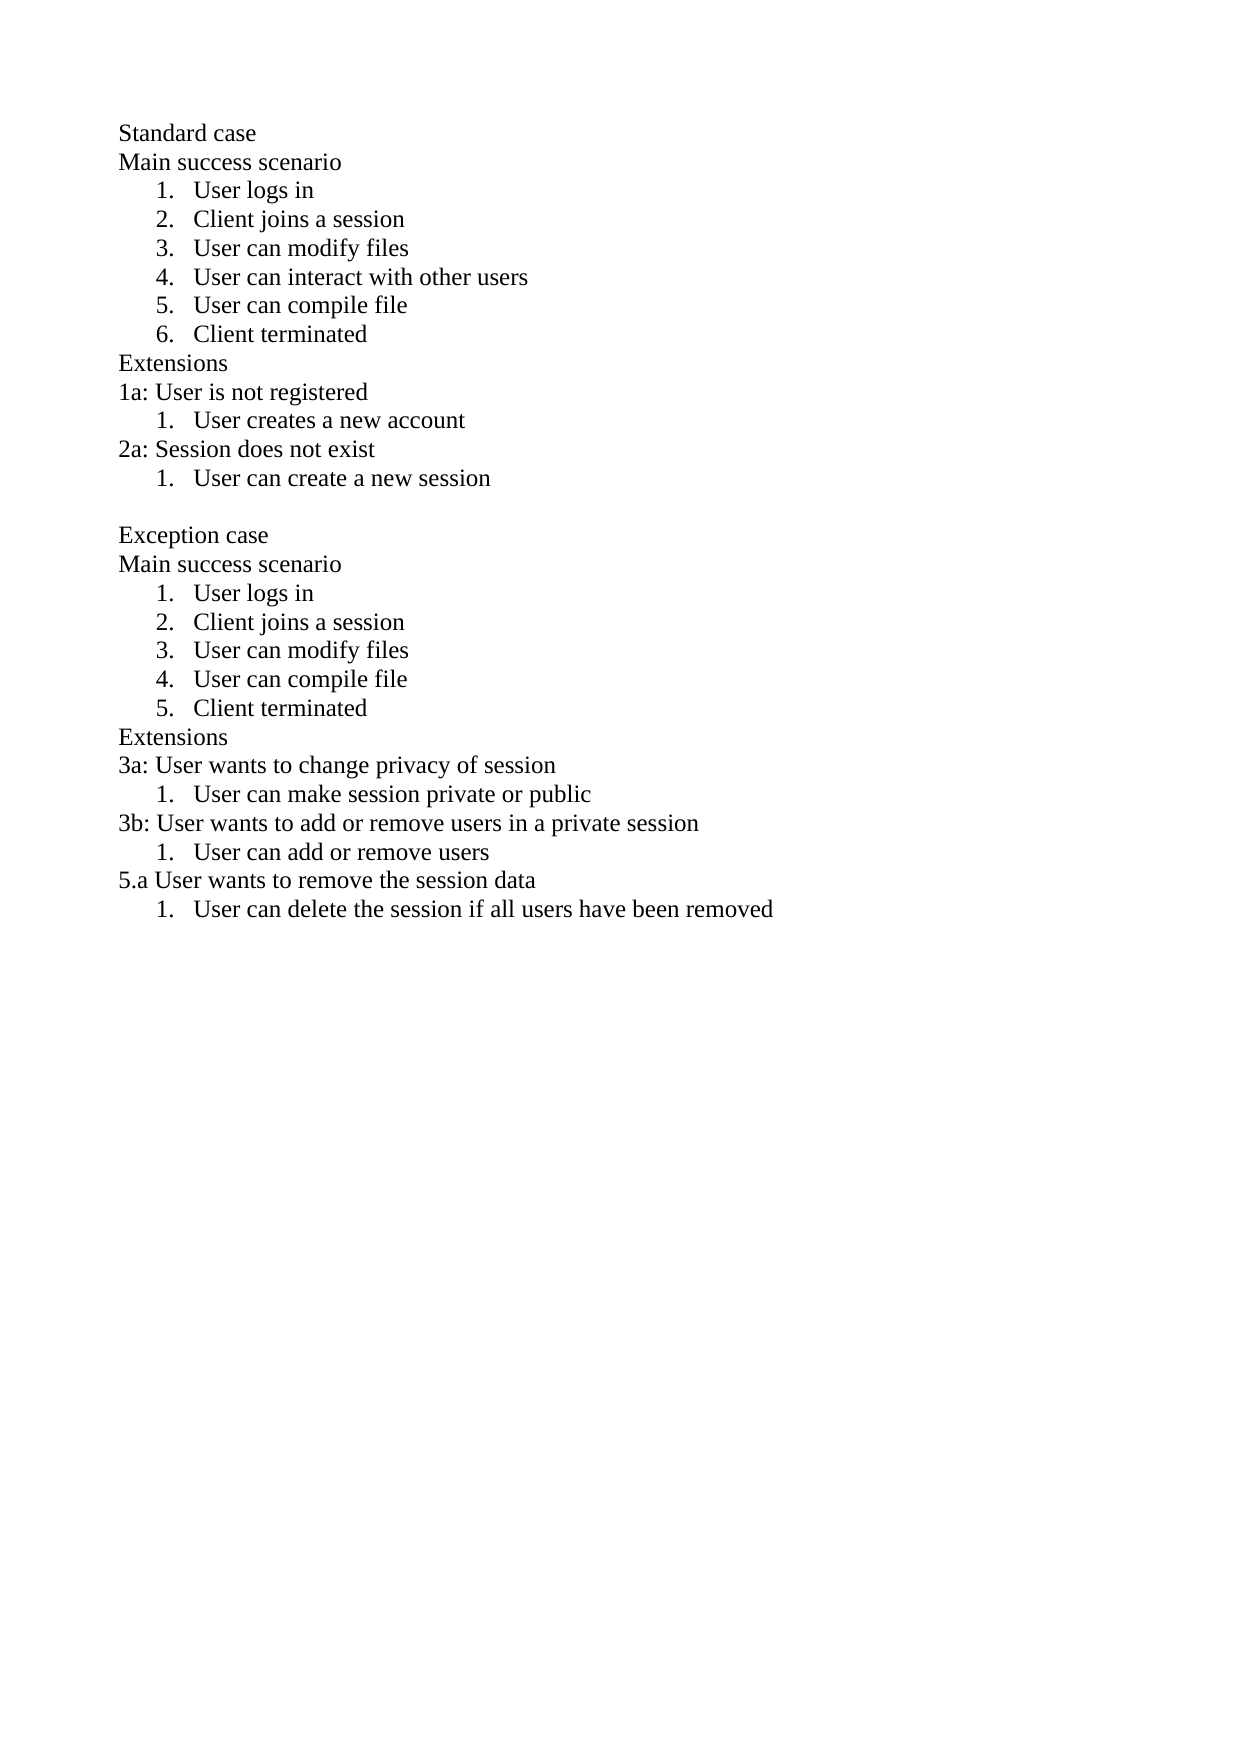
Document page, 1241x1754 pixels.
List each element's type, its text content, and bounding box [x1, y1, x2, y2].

list Client terminated [156, 319, 1122, 348]
list User logs in [156, 176, 1122, 204]
list User can add or remove users [156, 837, 1122, 866]
list Client terminated [156, 693, 1122, 722]
list User can delete the session if all users have been removed [156, 894, 1122, 923]
text Main success scenario [118, 147, 1122, 176]
list User can compile file [156, 664, 1122, 693]
text Exception case [118, 521, 1122, 549]
list User creates a new account [156, 406, 1122, 434]
text Standard case [118, 118, 1122, 147]
text 3b: User wants to add or remove users in a private session [118, 808, 1122, 837]
text 5.a User wants to remove the session data [118, 866, 1122, 894]
list Client joins a session [156, 607, 1122, 636]
list User can create a new session [156, 463, 1122, 492]
text 2a: Session does not exist [118, 434, 1122, 463]
list User can modify files [156, 636, 1122, 664]
list User can make session private or public [156, 779, 1122, 808]
list User can modify files [156, 233, 1122, 262]
text 3a: User wants to change privacy of session [118, 751, 1122, 779]
list Client joins a session [156, 204, 1122, 233]
text Extensions [118, 722, 1122, 751]
list User logs in [156, 578, 1122, 607]
text Extensions [118, 348, 1122, 377]
list User can interact with other users [156, 262, 1122, 291]
text 1a: User is not registered [118, 377, 1122, 406]
text Main success scenario [118, 549, 1122, 578]
list User can compile file [156, 291, 1122, 319]
